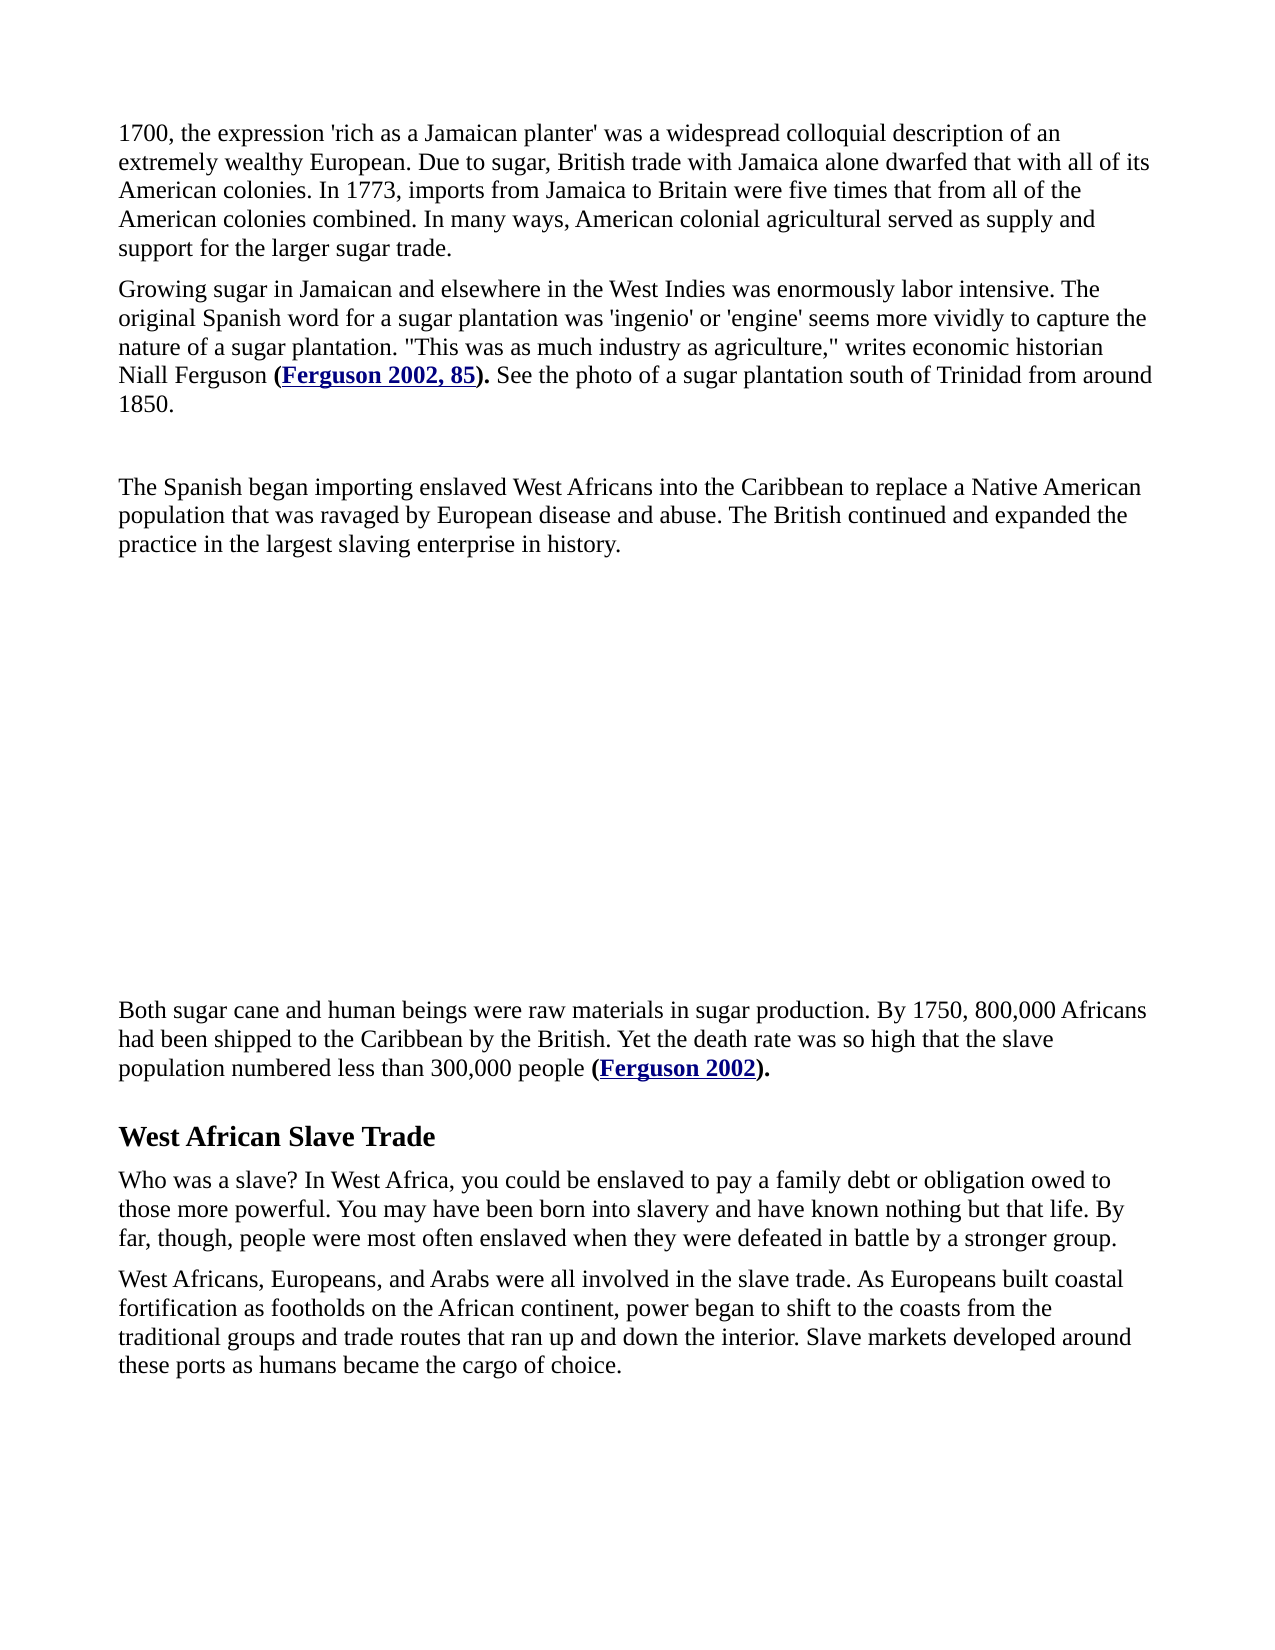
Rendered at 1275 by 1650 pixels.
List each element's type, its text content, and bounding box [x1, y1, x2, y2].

text Both sugar cane and human beings were raw materials in sugar production. By 1750, 800,000 Africans had been shipped to the Caribbean by the British. Yet the death rate was so high that the slave population numbered less than 300,000 people (Ferguson 2002). [118, 996, 1157, 1082]
text The Spanish began importing enslaved West Africans into the Caribbean to replace a Native American population that was ravaged by European disease and abuse. The British continued and expanded the practice in the largest slaving enterprise in history. [118, 472, 1157, 558]
text West Africans, Europeans, and Arabs were all involved in the slave trade. As Europeans built coastal fortification as footholds on the African continent, power began to shift to the coasts from the traditional groups and trade routes that ran up and down the interior. Slave markets developed around these ports as humans became the cargo of choice. [118, 1264, 1157, 1379]
text 1700, the expression 'rich as a Jamaican planter' was a widespread colloquial description of an extremely wealthy European. Due to sugar, British trade with Jamaica alone dwarfed that with all of its American colonies. In 1773, imports from Jamaica to Britain were five times that from all of the American colonies combined. In many ways, American colonial agricultural served as supply and support for the larger sugar trade. [118, 118, 1157, 262]
subtitle West African Slave Trade [118, 1119, 1157, 1153]
text Growing sugar in Jamaican and elsewhere in the West Indies was enormously labor intensive. The original Spanish word for a sugar plantation was 'ingenio' or 'engine' seems more vividly to capture the nature of a sugar plantation. "This was as much industry as agriculture," writes economic historian Niall Ferguson (Ferguson 2002, 85). See the photo of a sugar plantation south of Trinidad from around 1850. [118, 274, 1157, 418]
text Who was a slave? In West Africa, you could be enslaved to pay a family debt or obligation owed to those more powerful. You may have been born into slavery and have known nothing but that life. By far, though, people were most often enslaved when they were defeated in battle by a stronger group. [118, 1165, 1157, 1252]
